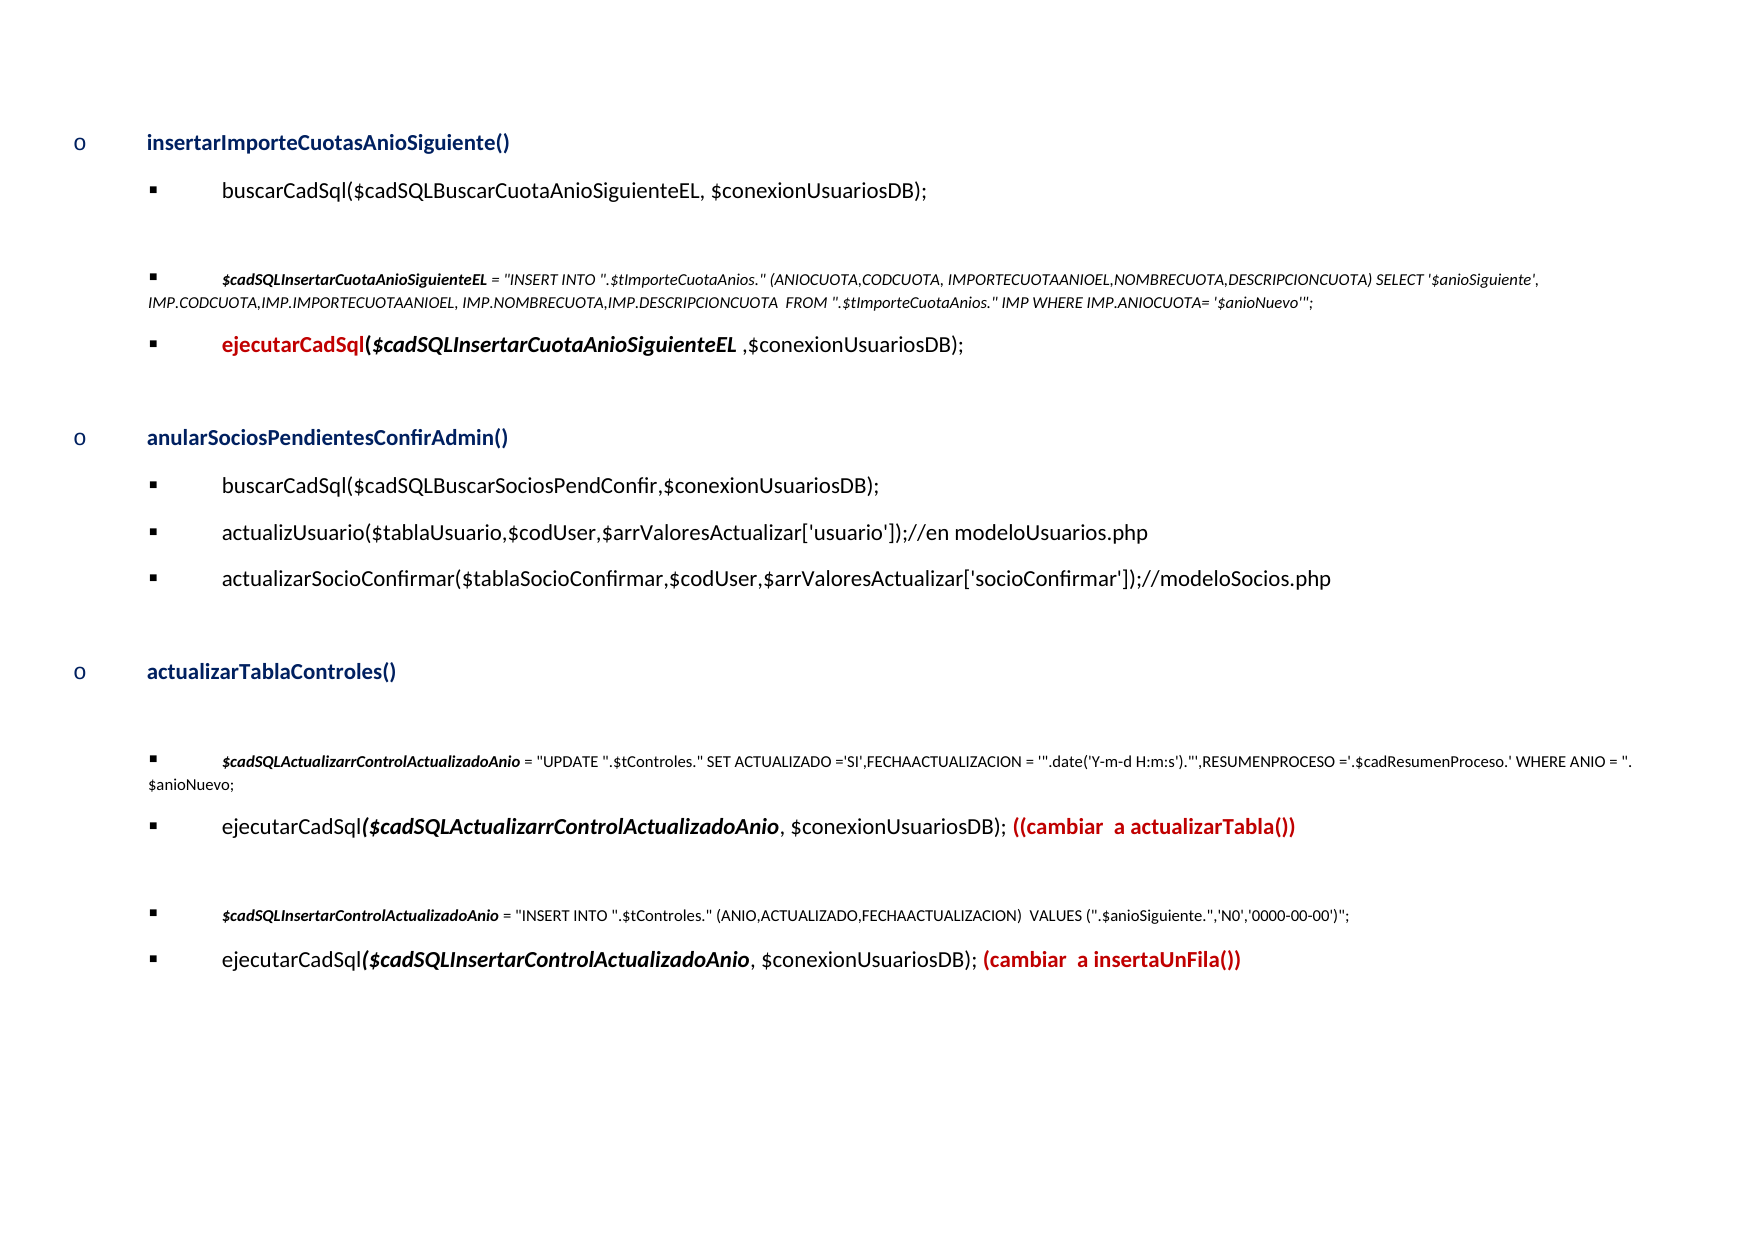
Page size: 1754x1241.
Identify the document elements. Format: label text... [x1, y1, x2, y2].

list actualizUsuario($tablaUsuario,$codUser,$arrValoresActualizar['usuario']);//en modeloUsuarios.php [148, 518, 1718, 546]
list ejecutarCadSql($cadSQLInsertarCuotaAnioSiguienteEL ,$conexionUsuariosDB); [148, 330, 1718, 358]
list $cadSQLInsertarCuotaAnioSiguienteEL = "INSERT INTO ".$tImporteCuotaAnios." (ANIOCUOTA,CODCUOTA, IMPORTECUOTAANIOEL,NOMBRECUOTA,DESCRIPCIONCUOTA) SELECT '$anioSiguiente', IMP.CODCUOTA,IMP.IMPORTECUOTAANIOEL, IMP.NOMBRECUOTA,IMP.DESCRIPCIONCUOTA FROM ".$tImporteCuotaAnios." IMP WHERE IMP.ANIOCUOTA= '$anioNuevo'"; [148, 269, 1718, 312]
list ejecutarCadSql($cadSQLInsertarControlActualizadoAnio, $conexionUsuariosDB); (cambiar a insertaUnFila()) [148, 945, 1718, 973]
list buscarCadSql($cadSQLBuscarSociosPendConfir,$conexionUsuariosDB); [148, 471, 1718, 499]
list actualizarTablaControles() [73, 657, 1718, 687]
list ejecutarCadSql($cadSQLActualizarrControlActualizadoAnio, $conexionUsuariosDB); ((cambiar a actualizarTabla()) [148, 812, 1718, 841]
list insertarImporteCuotasAnioSiguiente() [73, 128, 1718, 158]
list $cadSQLActualizarrControlActualizadoAnio = "UPDATE ".$tControles." SET ACTUALIZADO ='SI',FECHAACTUALIZACION = '".date('Y-m-d H:m:s')."',RESUMENPROCESO ='.$cadResumenProceso.' WHERE ANIO = ".$anioNuevo; [148, 752, 1718, 794]
list actualizarSocioConfirmar($tablaSocioConfirmar,$codUser,$arrValoresActualizar['socioConfirmar']);//modeloSocios.php [148, 564, 1718, 592]
list buscarCadSql($cadSQLBuscarCuotaAnioSiguienteEL, $conexionUsuariosDB); [148, 176, 1718, 204]
list anularSociosPendientesConfirAdmin() [73, 423, 1718, 452]
list $cadSQLInsertarControlActualizadoAnio = "INSERT INTO ".$tControles." (ANIO,ACTUALIZADO,FECHAACTUALIZACION) VALUES (".$anioSiguiente.",'N0','0000-00-00')"; [148, 906, 1718, 927]
